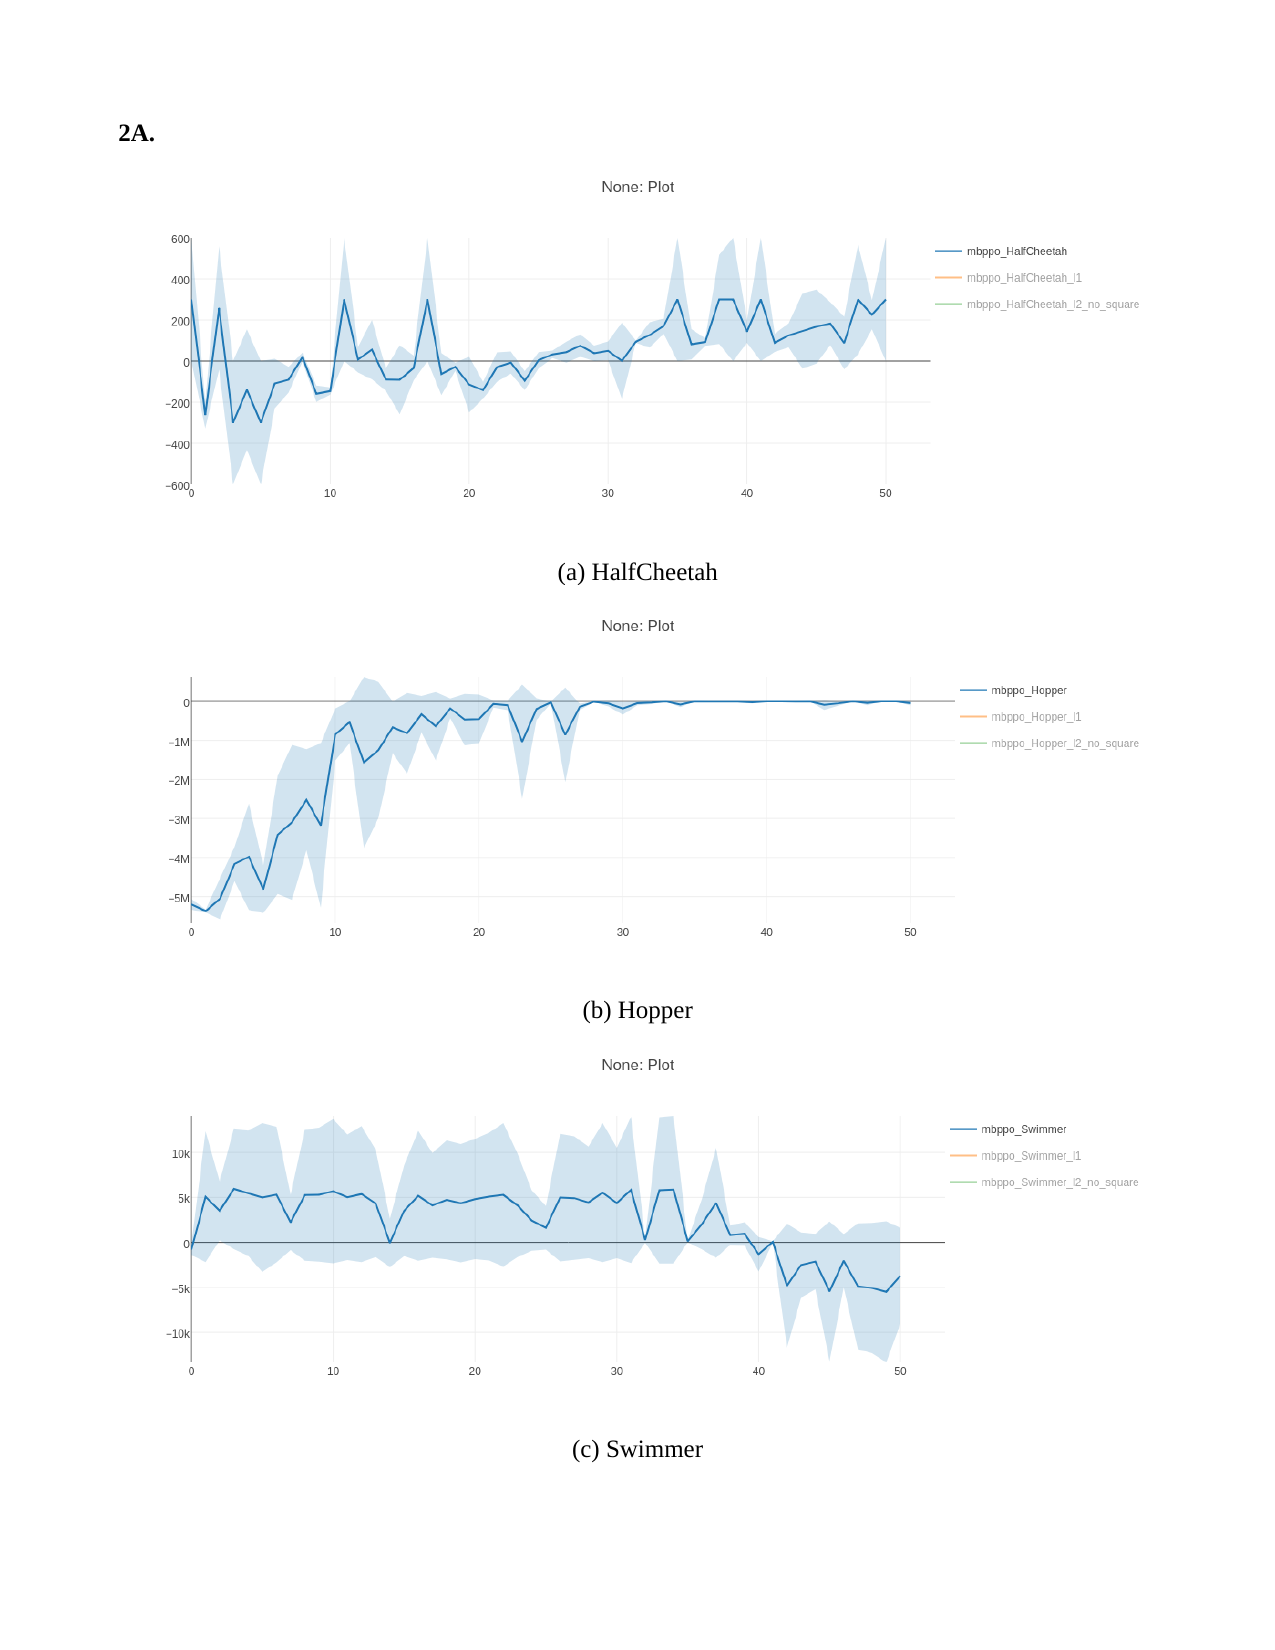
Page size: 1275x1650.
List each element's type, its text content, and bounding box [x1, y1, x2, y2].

picture [118, 146, 1157, 557]
picture [118, 1024, 1157, 1435]
picture [118, 585, 1157, 996]
text (b) Hopper [118, 996, 1157, 1024]
text 2A. [118, 118, 1157, 146]
text (a) HalfCheetah [118, 557, 1157, 585]
text (c) Swimmer [118, 1435, 1157, 1463]
